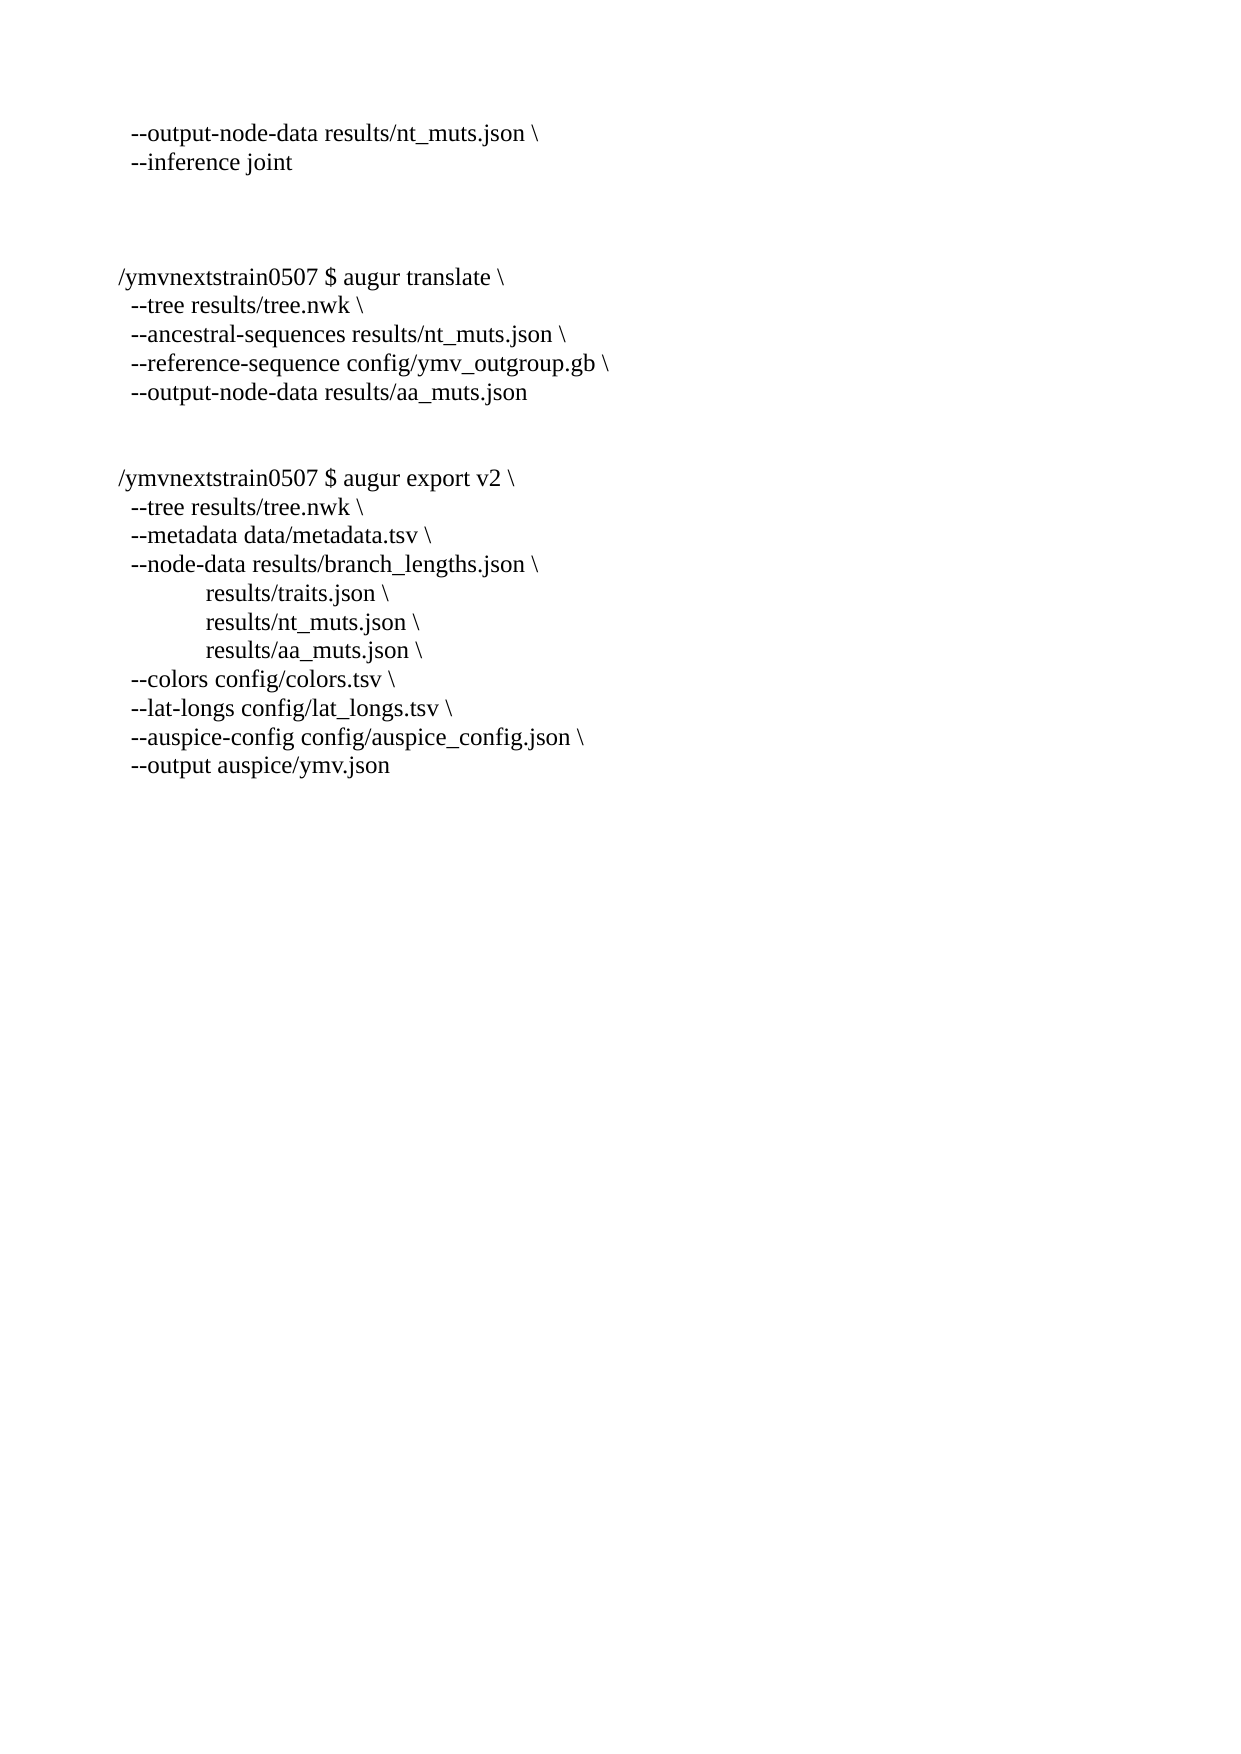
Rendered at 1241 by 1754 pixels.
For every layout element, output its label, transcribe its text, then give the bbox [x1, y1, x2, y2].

text --reference-sequence config/ymv_outgroup.gb \ [118, 348, 1122, 377]
text --lat-longs config/lat_longs.tsv \ [118, 693, 1122, 722]
text results/traits.json \ [118, 578, 1122, 607]
text --node-data results/branch_lengths.json \ [118, 549, 1122, 578]
text results/aa_muts.json \ [118, 636, 1122, 664]
text --inference joint [118, 147, 1122, 176]
text --auspice-config config/auspice_config.json \ [118, 722, 1122, 751]
text --output auspice/ymv.json [118, 751, 1122, 779]
text --colors config/colors.tsv \ [118, 664, 1122, 693]
text --output-node-data results/nt_muts.json \ [118, 118, 1122, 147]
text --metadata data/metadata.tsv \ [118, 521, 1122, 549]
text --tree results/tree.nwk \ [118, 492, 1122, 521]
text --tree results/tree.nwk \ [118, 291, 1122, 319]
text /ymvnextstrain0507 $ augur export v2 \ [118, 463, 1122, 492]
text /ymvnextstrain0507 $ augur translate \ [118, 262, 1122, 291]
text results/nt_muts.json \ [118, 607, 1122, 636]
text --output-node-data results/aa_muts.json [118, 377, 1122, 406]
text --ancestral-sequences results/nt_muts.json \ [118, 319, 1122, 348]
